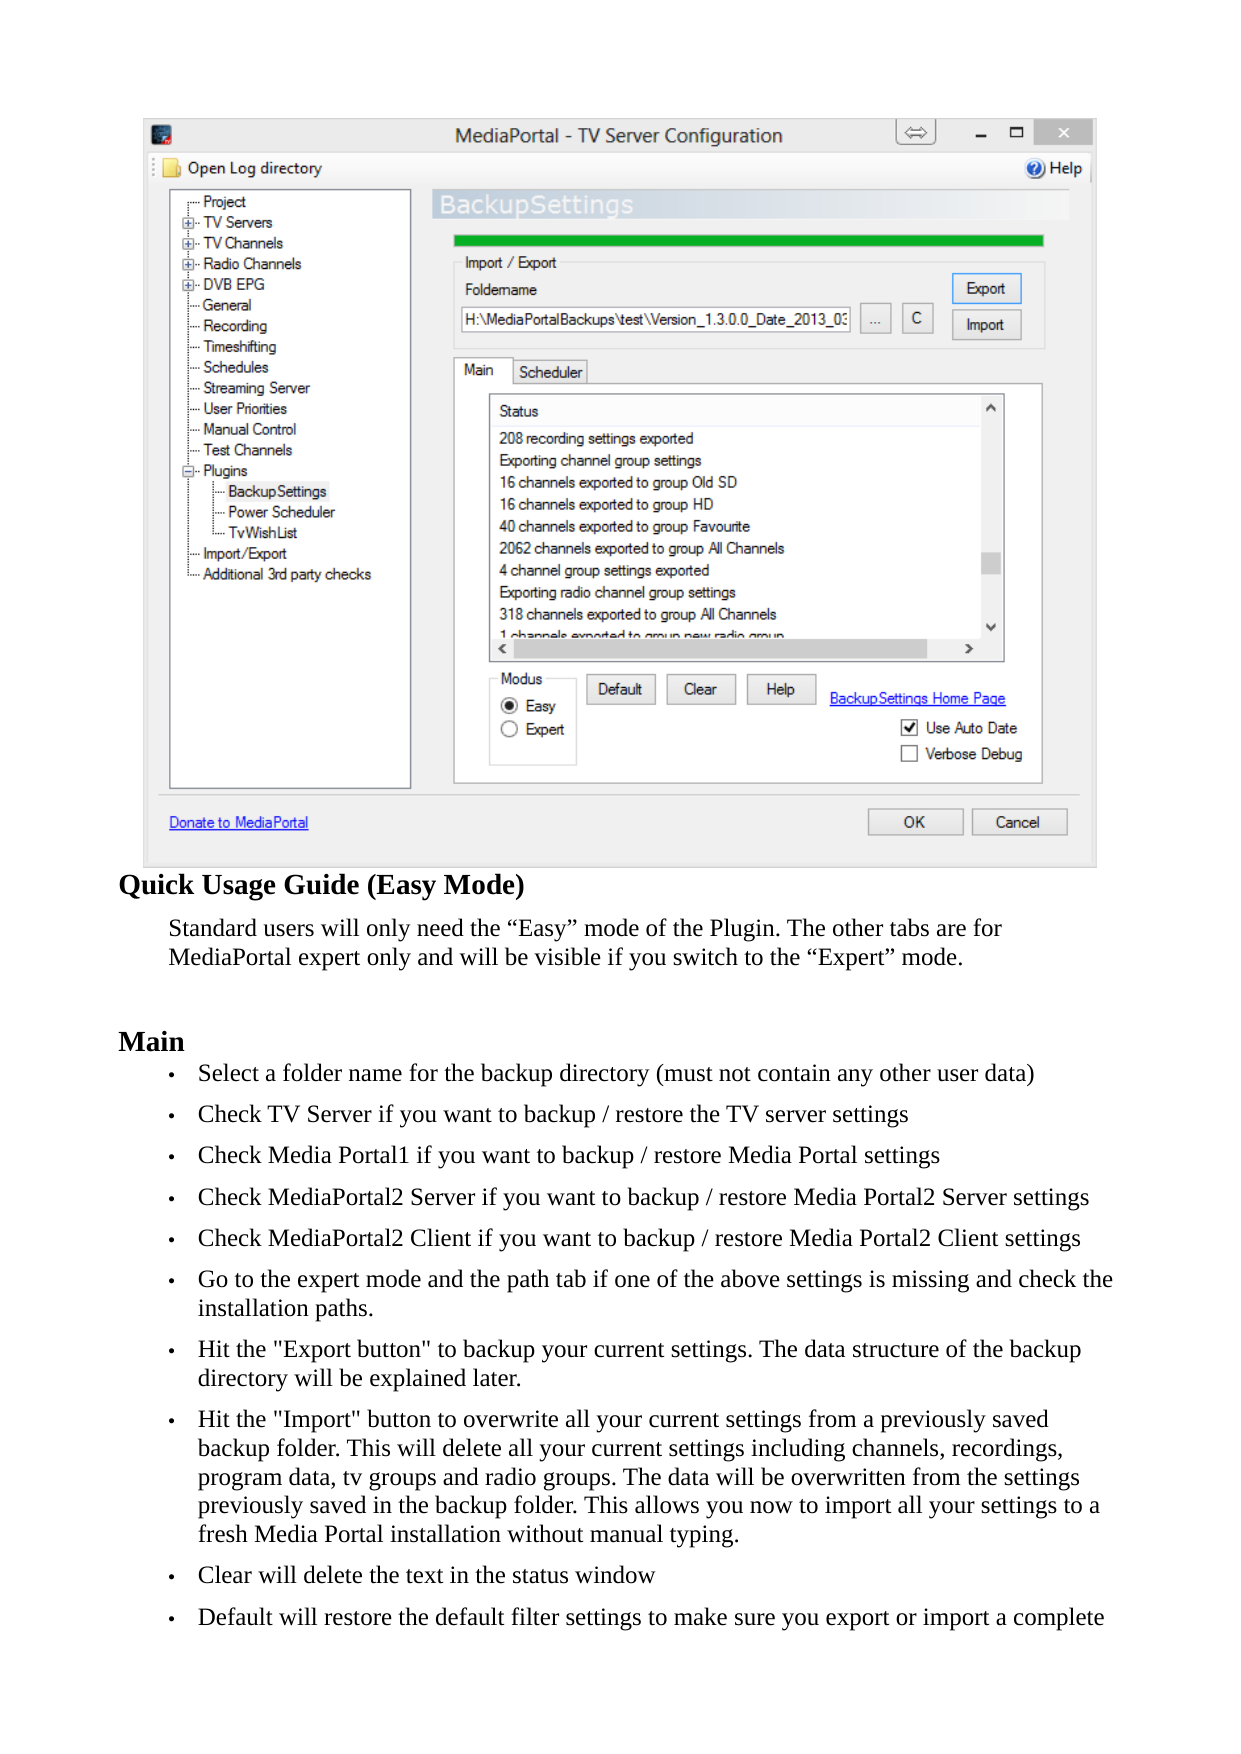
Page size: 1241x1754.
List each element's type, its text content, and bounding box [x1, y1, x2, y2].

list Go to the expert mode and the path tab if one of the above settings is missing and check the installation paths. [168, 1264, 1122, 1322]
list Check MediaPortal2 Client if you want to backup / restore Media Portal2 Client settings [168, 1223, 1122, 1252]
text Standard users will only need the “Easy” mode of the Plugin. The other tabs are for MediaPortal expert only and will be visible if you switch to the “Expert” mode. [168, 913, 1122, 971]
list Check Media Portal1 if you want to backup / restore Media Portal settings [168, 1141, 1122, 1169]
list Select a folder name for the backup directory (must not contain any other user data) [168, 1058, 1122, 1087]
list Check MediaPortal2 Server if you want to backup / restore Media Portal2 Server settings [168, 1182, 1122, 1211]
list Hit the "Import" button to overwrite all your current settings from a previously saved backup folder. This will delete all your current settings including channels, recordings, program data, tv groups and radio groups. The data will be overwritten from the settings previously saved in the backup folder. This allows you now to import all your settings to a fresh Media Portal installation without manual typing. [168, 1404, 1122, 1548]
list Default will restore the default filter settings to make sure you export or import a complete [168, 1602, 1122, 1631]
text Quick Usage Guide (Easy Mode) [118, 118, 1122, 901]
picture [143, 118, 1097, 868]
list Hit the "Export button" to backup your current settings. The data structure of the backup directory will be explained later. [168, 1334, 1122, 1392]
list Check TV Server if you want to backup / restore the TV server settings [168, 1099, 1122, 1128]
text Main [118, 1024, 1122, 1058]
list Clear will delete the text in the status window [168, 1561, 1122, 1589]
